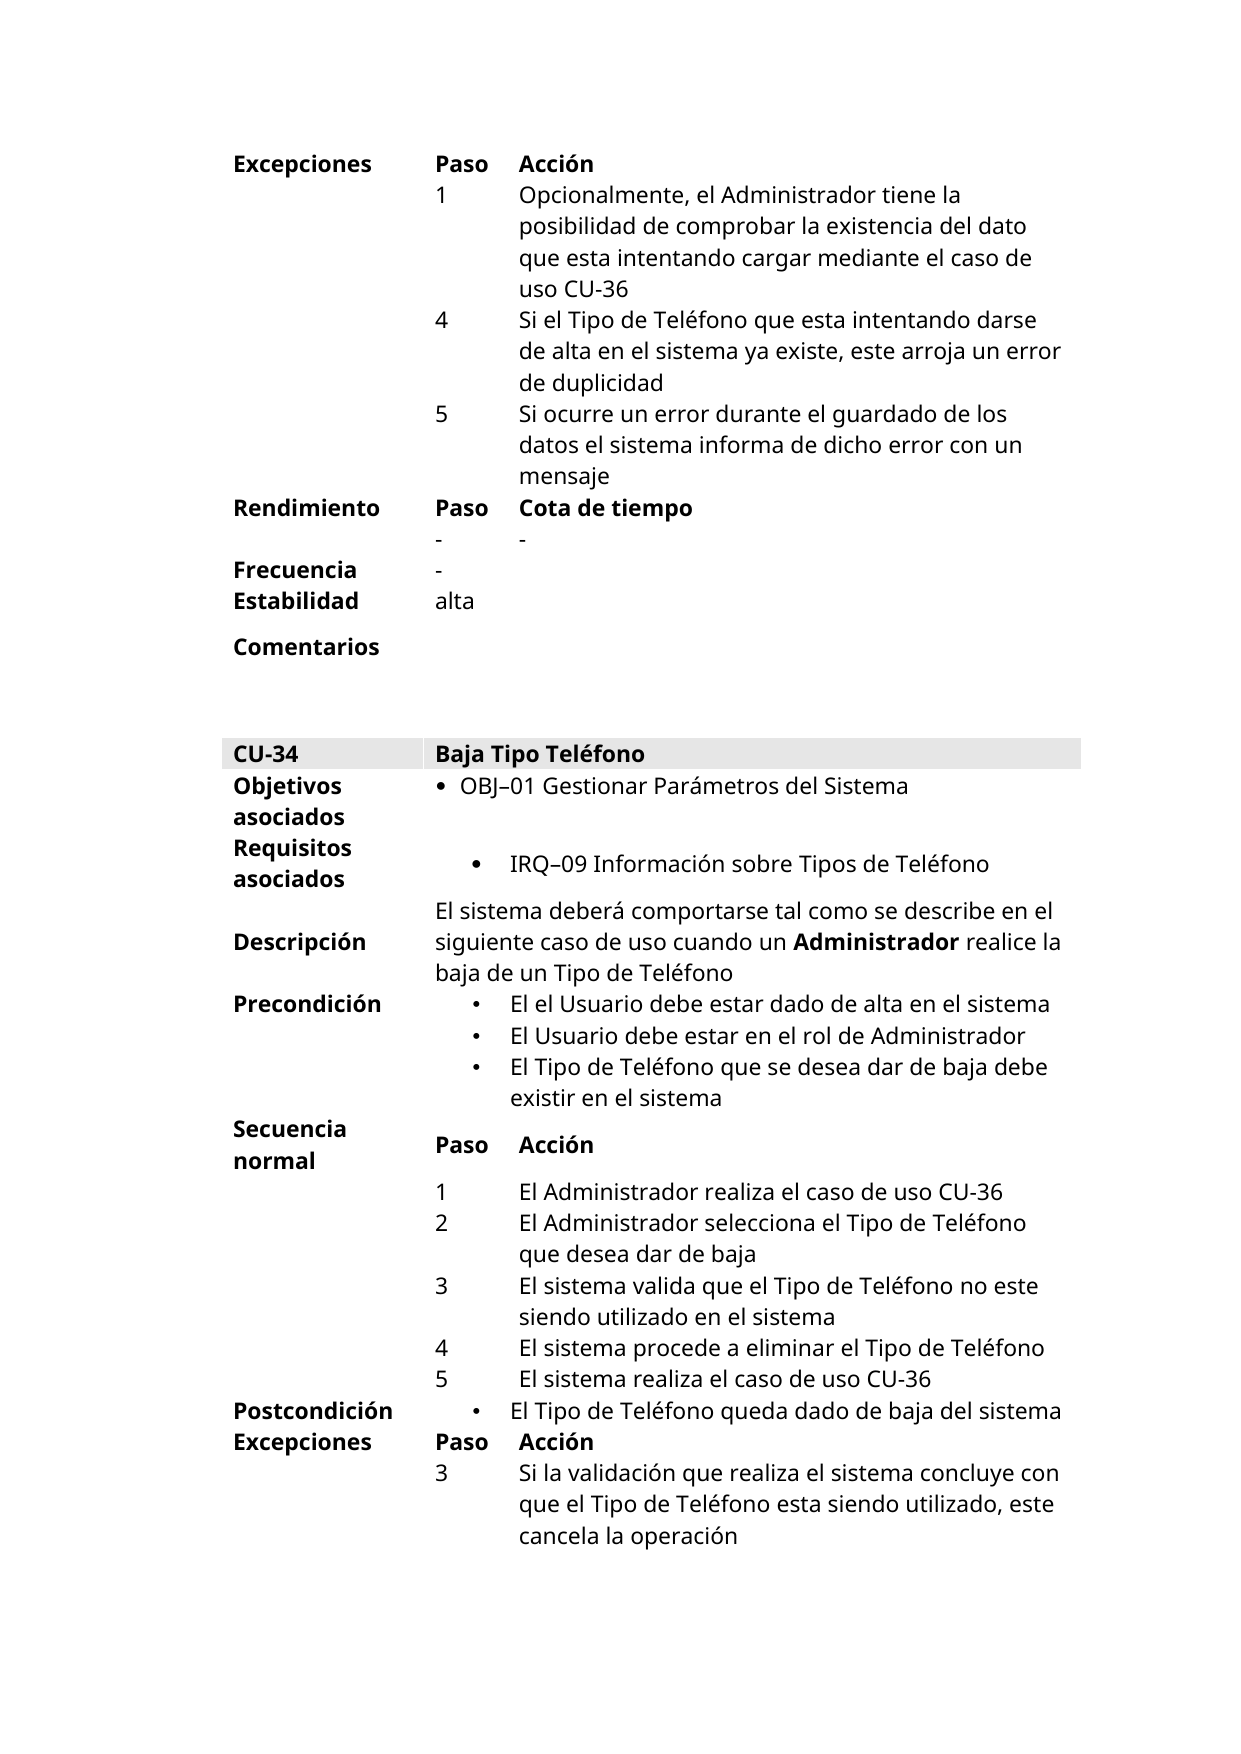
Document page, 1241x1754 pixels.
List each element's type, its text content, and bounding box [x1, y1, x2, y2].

table_cell Excepciones [222, 1426, 423, 1457]
table_cell [424, 616, 1081, 676]
table_cell 3 [424, 1457, 507, 1551]
table_cell IRQ–09 Información sobre Tipos de Teléfono [424, 832, 1081, 894]
table_cell Acción [508, 1426, 1081, 1457]
table_cell Descripción [222, 895, 423, 988]
table_cell El sistema procede a eliminar el Tipo de Teléfono [508, 1332, 1081, 1363]
table_cell Cota de tiempo [508, 491, 1081, 523]
table_cell Secuencia normal [222, 1113, 423, 1176]
table_cell 3 [424, 1270, 507, 1332]
table_cell El Administrador selecciona el Tipo de Teléfono que desea dar de baja [508, 1207, 1081, 1269]
table_cell Rendimiento [222, 491, 423, 523]
table_cell 5 [424, 398, 507, 491]
table_cell [222, 1176, 423, 1394]
table_cell Acción [508, 148, 1081, 179]
table_cell Estabilidad [222, 585, 423, 616]
table_cell Postcondición [222, 1395, 423, 1426]
table_cell - [508, 523, 1081, 554]
table_cell 4 [424, 304, 507, 398]
table_cell El sistema valida que el Tipo de Teléfono no este siendo utilizado en el sistema [508, 1270, 1081, 1332]
table_cell Opcionalmente, el Administrador tiene la posibilidad de comprobar la existencia del dato que esta intentando cargar mediante el caso de uso CU-36 [508, 179, 1081, 304]
table_cell [222, 523, 423, 554]
table_cell Paso [424, 1113, 507, 1176]
table_cell [222, 179, 423, 491]
table_cell Paso [424, 148, 507, 179]
table_cell Excepciones [222, 148, 423, 179]
table_cell El sistema deberá comportarse tal como se describe en el siguiente caso de uso cuando un Administrador realice la baja de un Tipo de Teléfono [424, 895, 1081, 988]
table_cell Precondición [222, 988, 423, 1113]
table_cell [222, 1457, 423, 1551]
table_cell Paso [424, 491, 507, 523]
table_cell alta [424, 585, 1081, 616]
table_cell 4 [424, 1332, 507, 1363]
table_header CU-34 [222, 738, 423, 769]
table_cell Frecuencia [222, 554, 423, 585]
table_cell El Administrador realiza el caso de uso CU-36 [508, 1176, 1081, 1207]
table_cell 1 [424, 179, 507, 304]
table_cell Acción [508, 1113, 1081, 1176]
table_cell 1 [424, 1176, 507, 1207]
table_cell Si el Tipo de Teléfono que esta intentando darse de alta en el sistema ya existe, este arroja un error de duplicidad [508, 304, 1081, 398]
table_cell - [424, 554, 1081, 585]
table_cell OBJ–01 Gestionar Parámetros del Sistema [424, 770, 1081, 832]
table_cell El sistema realiza el caso de uso CU-36 [508, 1363, 1081, 1394]
table_cell Objetivos asociados [222, 770, 423, 832]
table_cell Si ocurre un error durante el guardado de los datos el sistema informa de dicho error con un mensaje [508, 398, 1081, 491]
table_cell 2 [424, 1207, 507, 1269]
table_cell Requisitos asociados [222, 832, 423, 894]
table_cell Paso [424, 1426, 507, 1457]
table_cell Si la validación que realiza el sistema concluye con que el Tipo de Teléfono esta siendo utilizado, este cancela la operación [508, 1457, 1081, 1551]
table_header Baja Tipo Teléfono [424, 738, 1081, 769]
table_cell - [424, 523, 507, 554]
table_cell Comentarios [222, 616, 423, 676]
table_cell 5 [424, 1363, 507, 1394]
table_cell El Tipo de Teléfono queda dado de baja del sistema [424, 1395, 1081, 1426]
table_cell El el Usuario debe estar dado de alta en el sistema El Usuario debe estar en el rol de Administrador El Tipo de Teléfono que se desea dar de baja debe existir en el sistema [424, 988, 1081, 1113]
